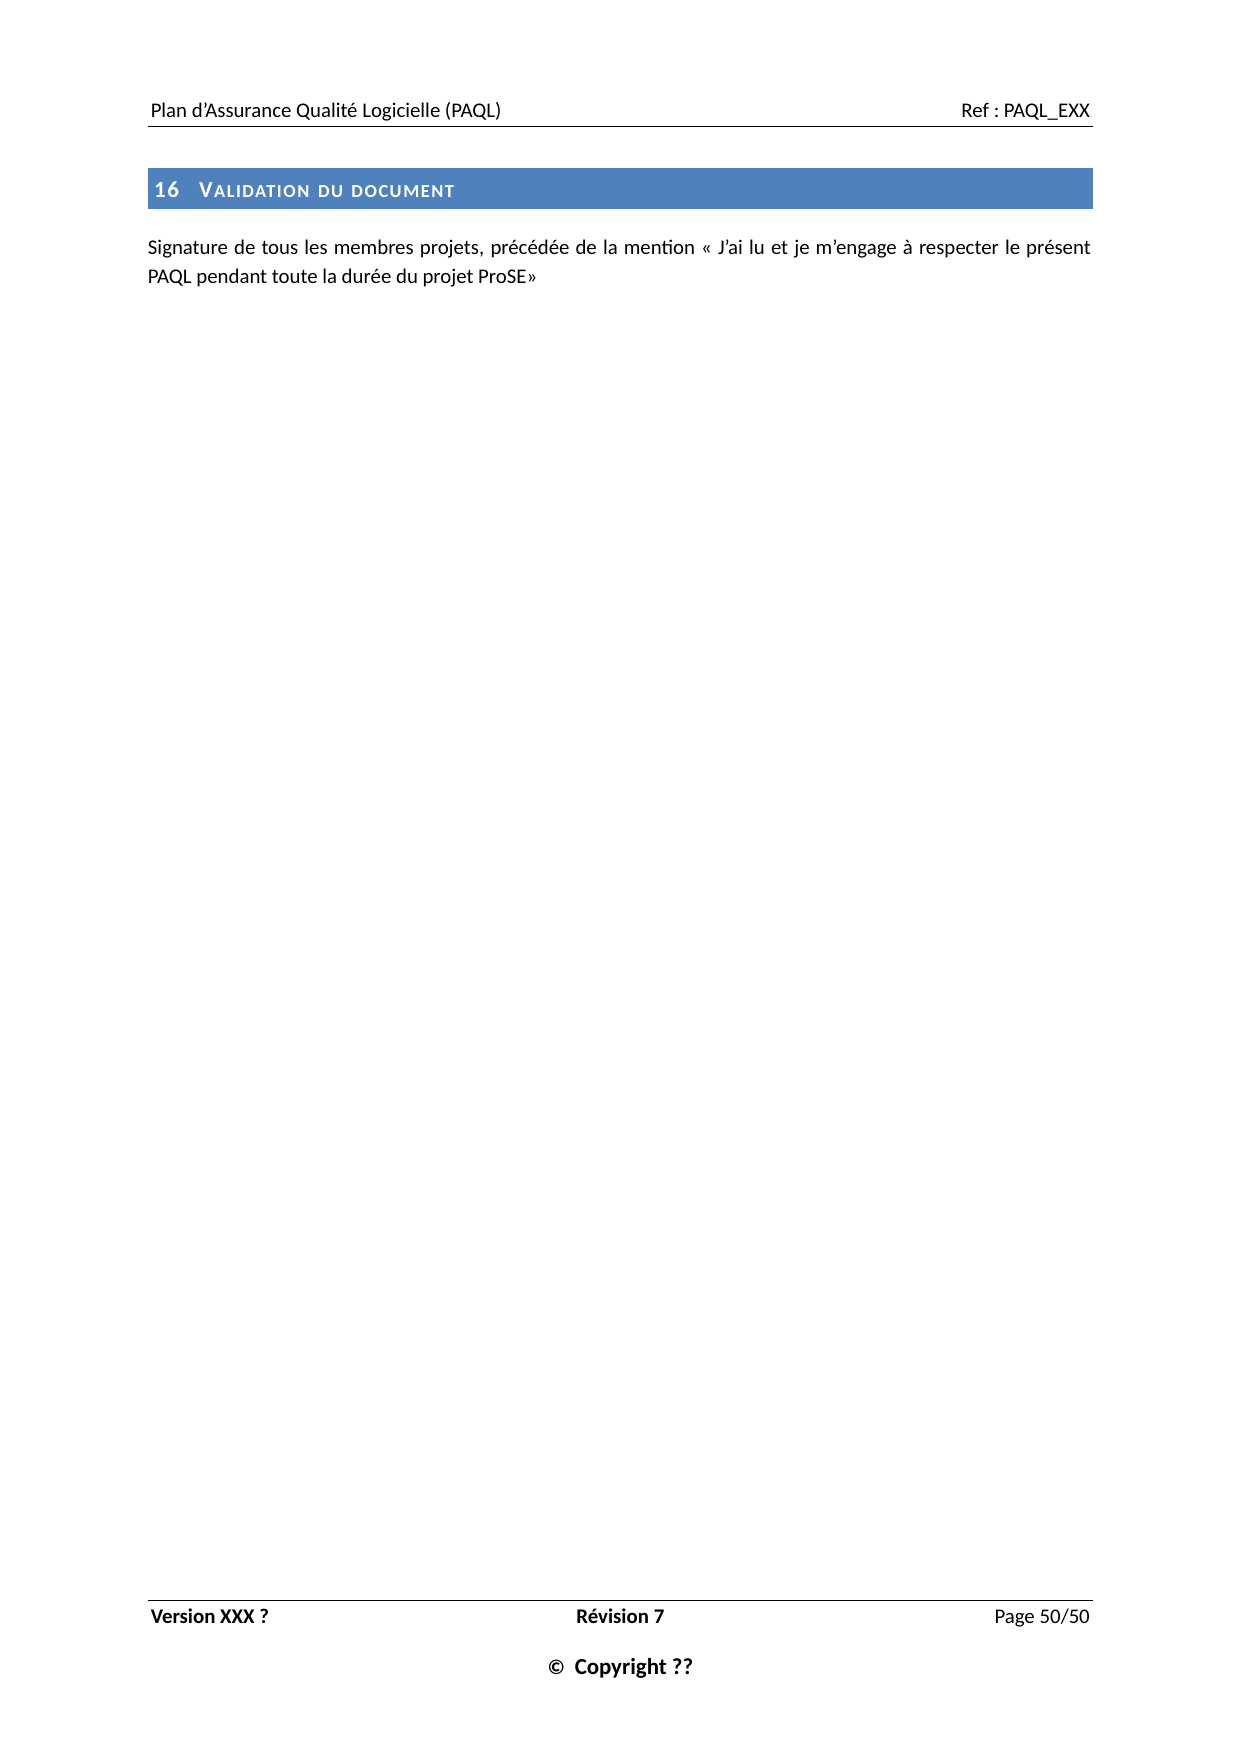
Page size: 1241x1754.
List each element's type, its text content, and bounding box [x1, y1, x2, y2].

subtitle Validation du document [154, 175, 1086, 203]
text Signature de tous les membres projets, précédée de la mention « J’ai lu et je m’engage à respecter le présent PAQL pendant toute la durée du projet ProSE» [148, 234, 1093, 288]
